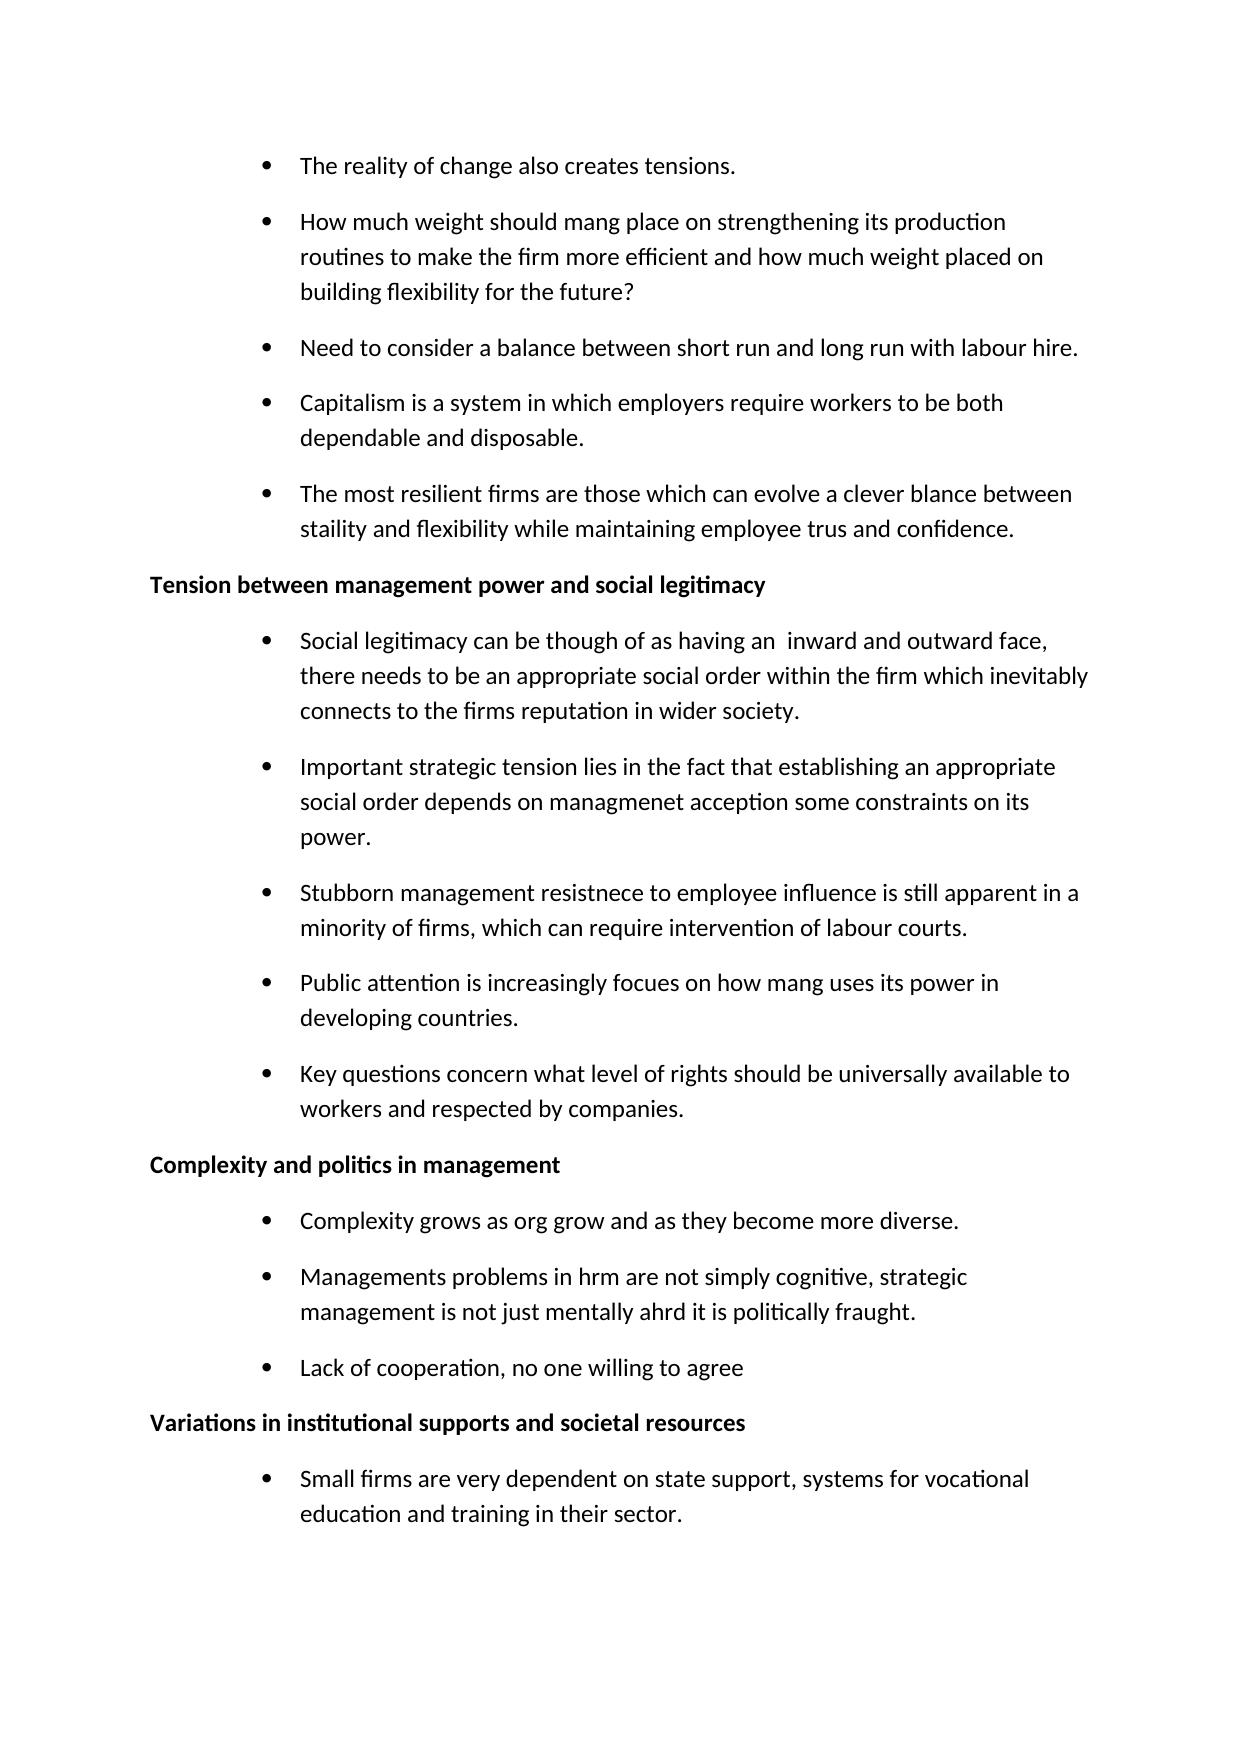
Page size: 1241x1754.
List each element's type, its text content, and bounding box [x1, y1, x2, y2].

list Important strategic tension lies in the fact that establishing an appropriate social order depends on managmenet acception some constraints on its power. [262, 751, 1090, 851]
text Tension between management power and social legitimacy [150, 569, 1090, 600]
list Social legitimacy can be though of as having an inward and outward face, there needs to be an appropriate social order within the firm which inevitably connects to the firms reputation in wider society. [262, 625, 1090, 726]
text Variations in institutional supports and societal resources [150, 1407, 1090, 1438]
list Lack of cooperation, no one willing to agree [262, 1352, 1090, 1382]
list Managements problems in hrm are not simply cognitive, strategic management is not just mentally ahrd it is politically fraught. [262, 1261, 1090, 1326]
text Complexity and politics in management [150, 1149, 1090, 1180]
list Public attention is increasingly focues on how mang uses its power in developing countries. [262, 967, 1090, 1033]
list Need to consider a balance between short run and long run with labour hire. [262, 332, 1090, 362]
list Key questions concern what level of rights should be universally available to workers and respected by companies. [262, 1058, 1090, 1124]
list How much weight should mang place on strengthening its production routines to make the firm more efficient and how much weight placed on building flexibility for the future? [262, 206, 1090, 306]
list Complexity grows as org grow and as they become more diverse. [262, 1205, 1090, 1236]
list Capitalism is a system in which employers require workers to be both dependable and disposable. [262, 387, 1090, 453]
list Small firms are very dependent on state support, systems for vocational education and training in their sector. [262, 1463, 1090, 1529]
list Stubborn management resistnece to employee influence is still apparent in a minority of firms, which can require intervention of labour courts. [262, 877, 1090, 942]
list The most resilient firms are those which can evolve a clever blance between staility and flexibility while maintaining employee trus and confidence. [262, 478, 1090, 544]
list The reality of change also creates tensions. [262, 150, 1090, 181]
